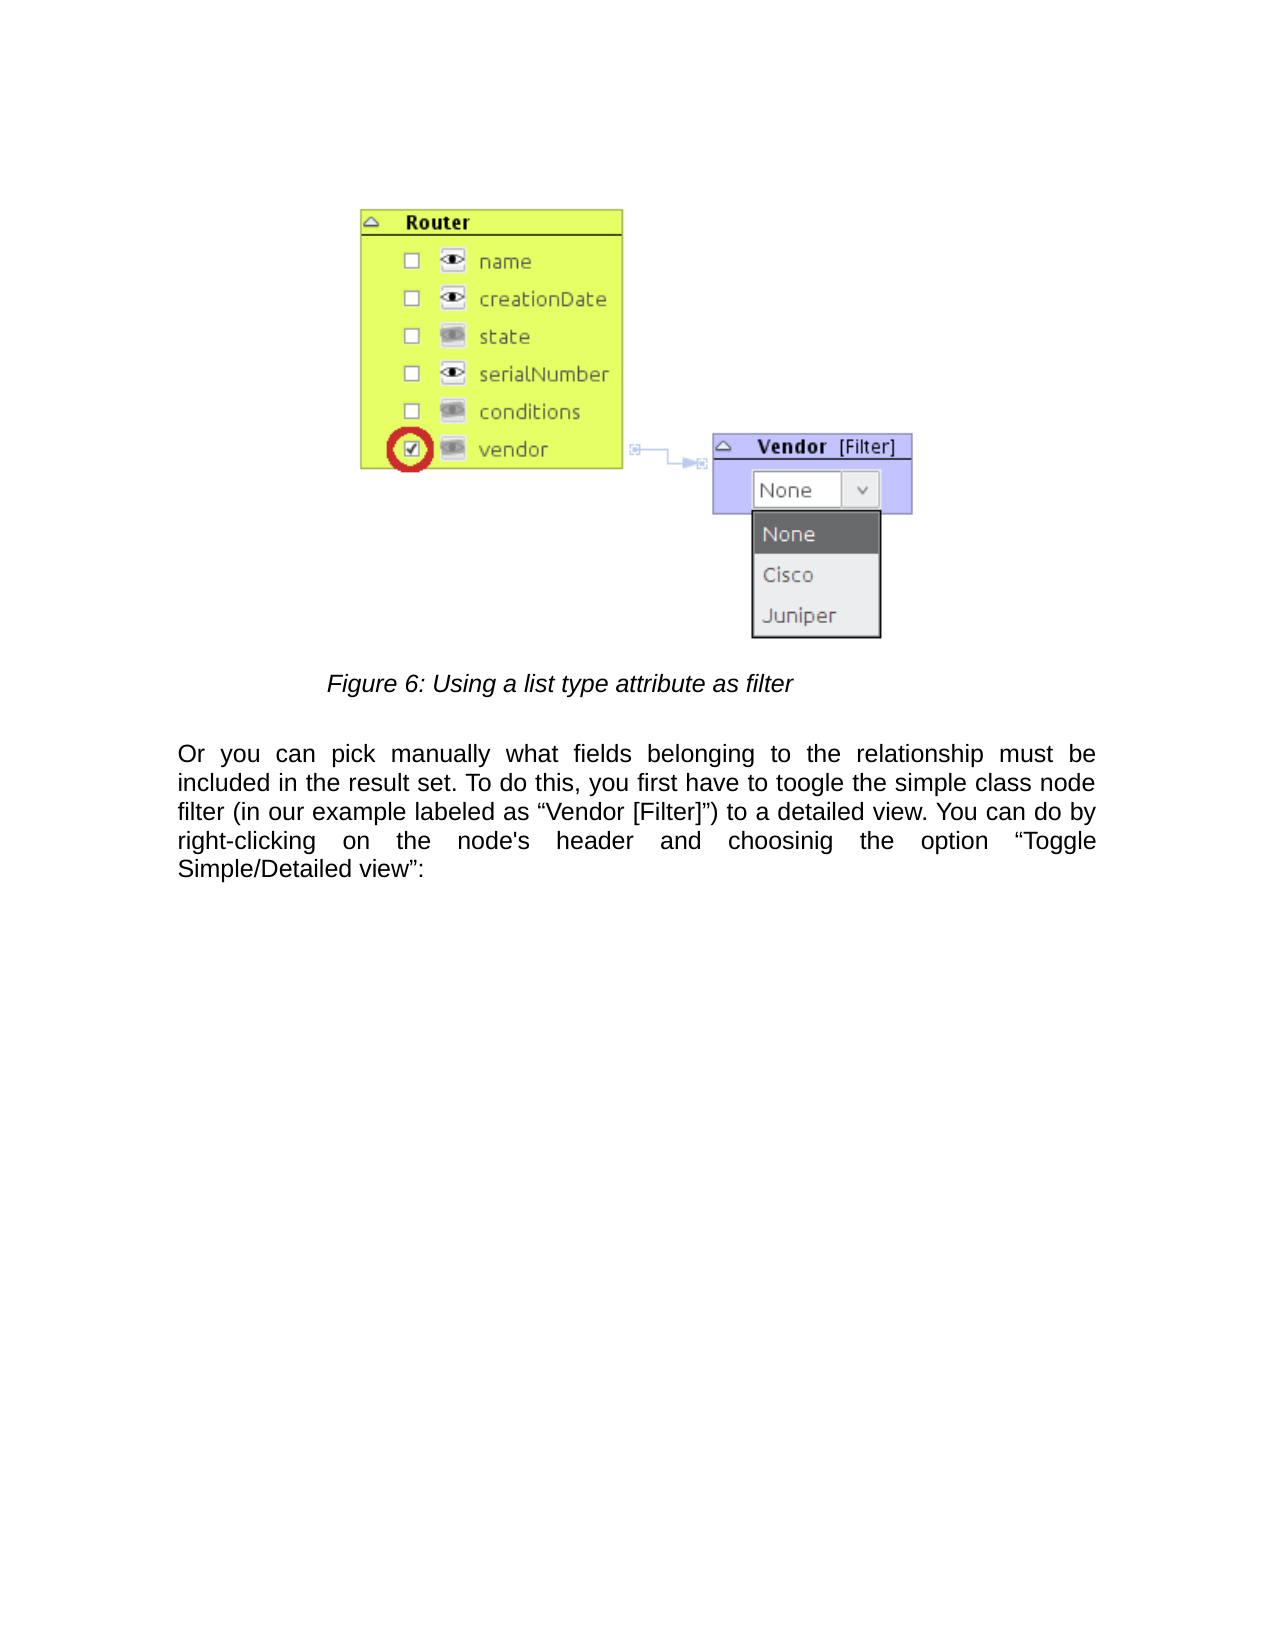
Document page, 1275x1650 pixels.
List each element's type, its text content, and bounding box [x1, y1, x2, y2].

text Figure 6: Using a list type attribute as filter [327, 670, 948, 698]
picture [326, 189, 949, 670]
text Or you can pick manually what fields belonging to the relationship must be included in the result set. To do this, you first have to toogle the simple class node filter (in our example labeled as “Vendor [Filter]”) to a detailed view. You can do by right-clicking on the node's header and choosinig the option “Toggle Simple/Detailed view”: [177, 739, 1098, 883]
